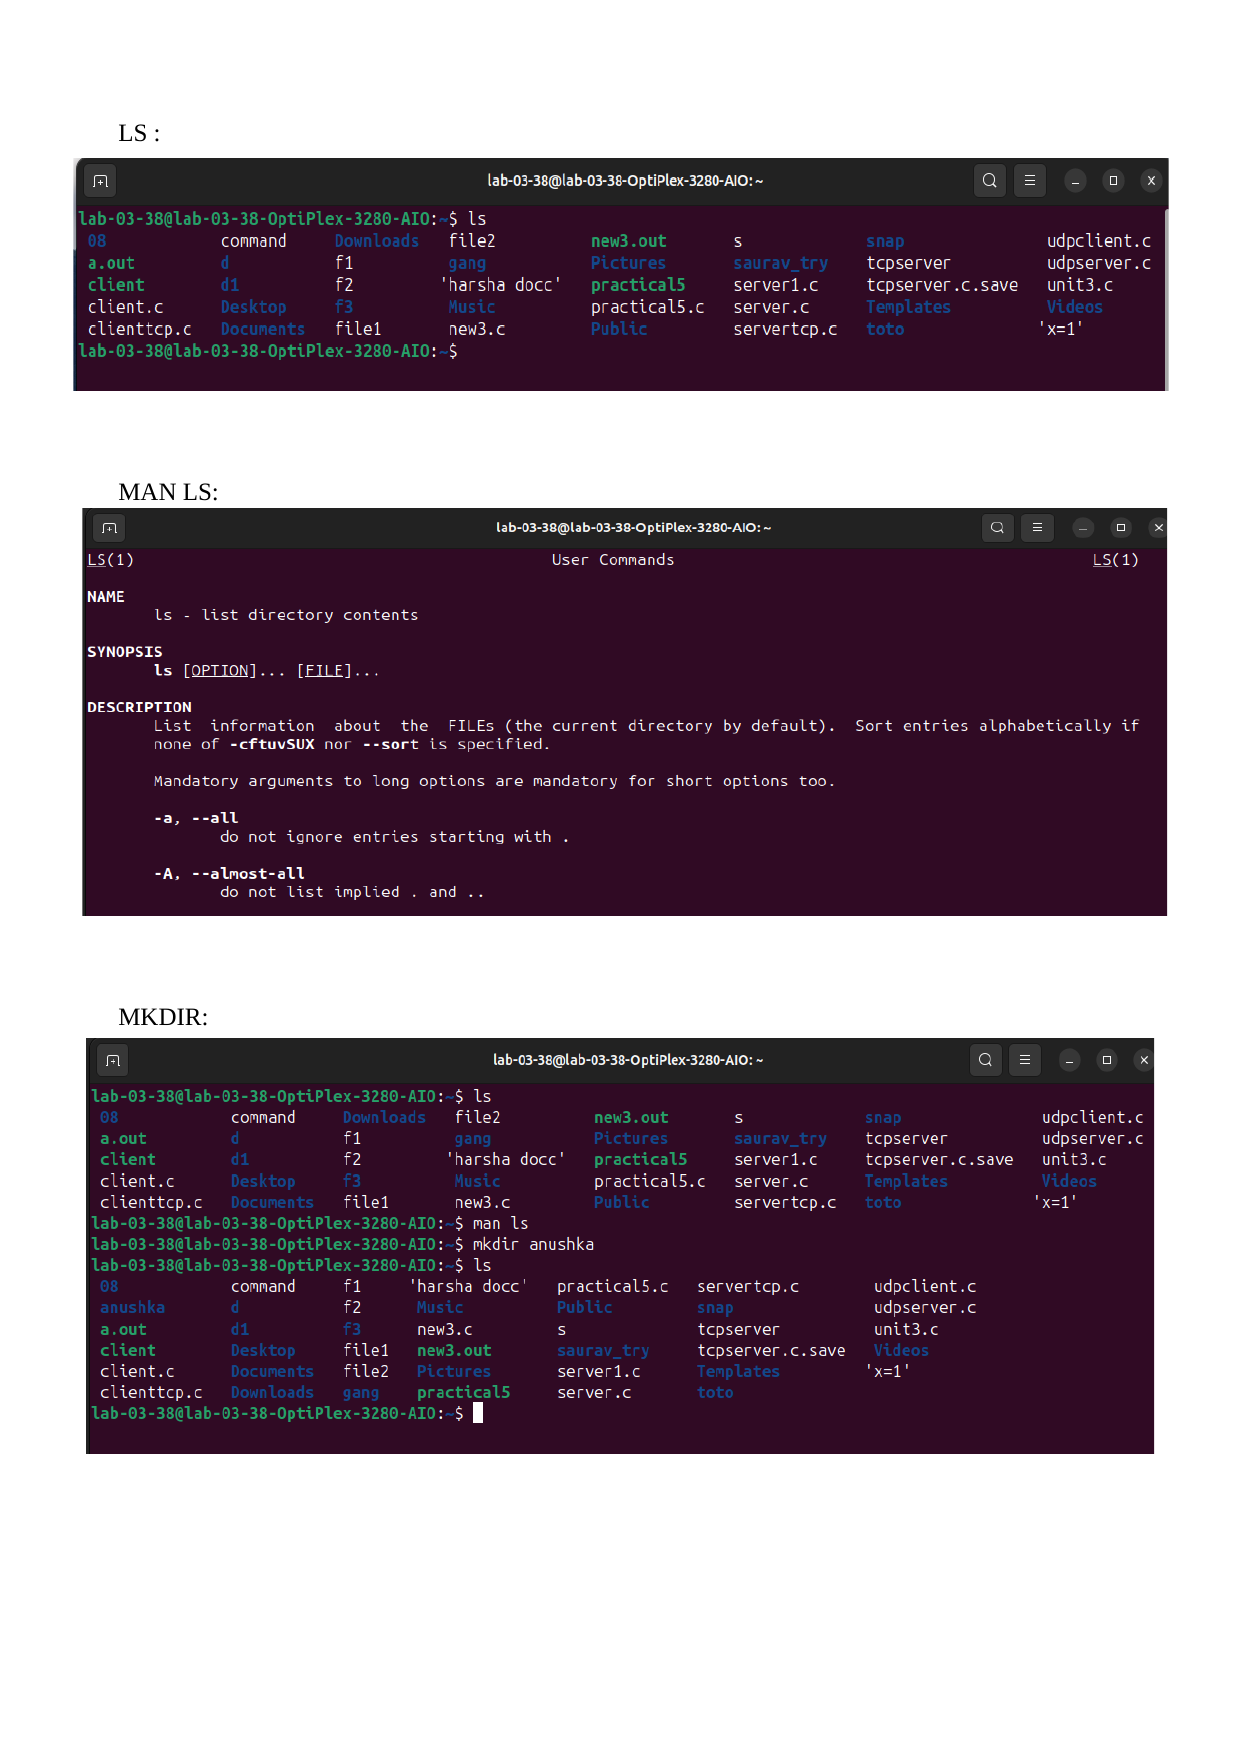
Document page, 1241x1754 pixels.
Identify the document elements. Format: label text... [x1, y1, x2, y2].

text MKDIR: [118, 1002, 1122, 1031]
text LS : [118, 118, 1122, 147]
picture [82, 508, 1168, 916]
picture [73, 158, 1169, 391]
picture [86, 1038, 1155, 1454]
text MAN LS: [118, 477, 1122, 506]
